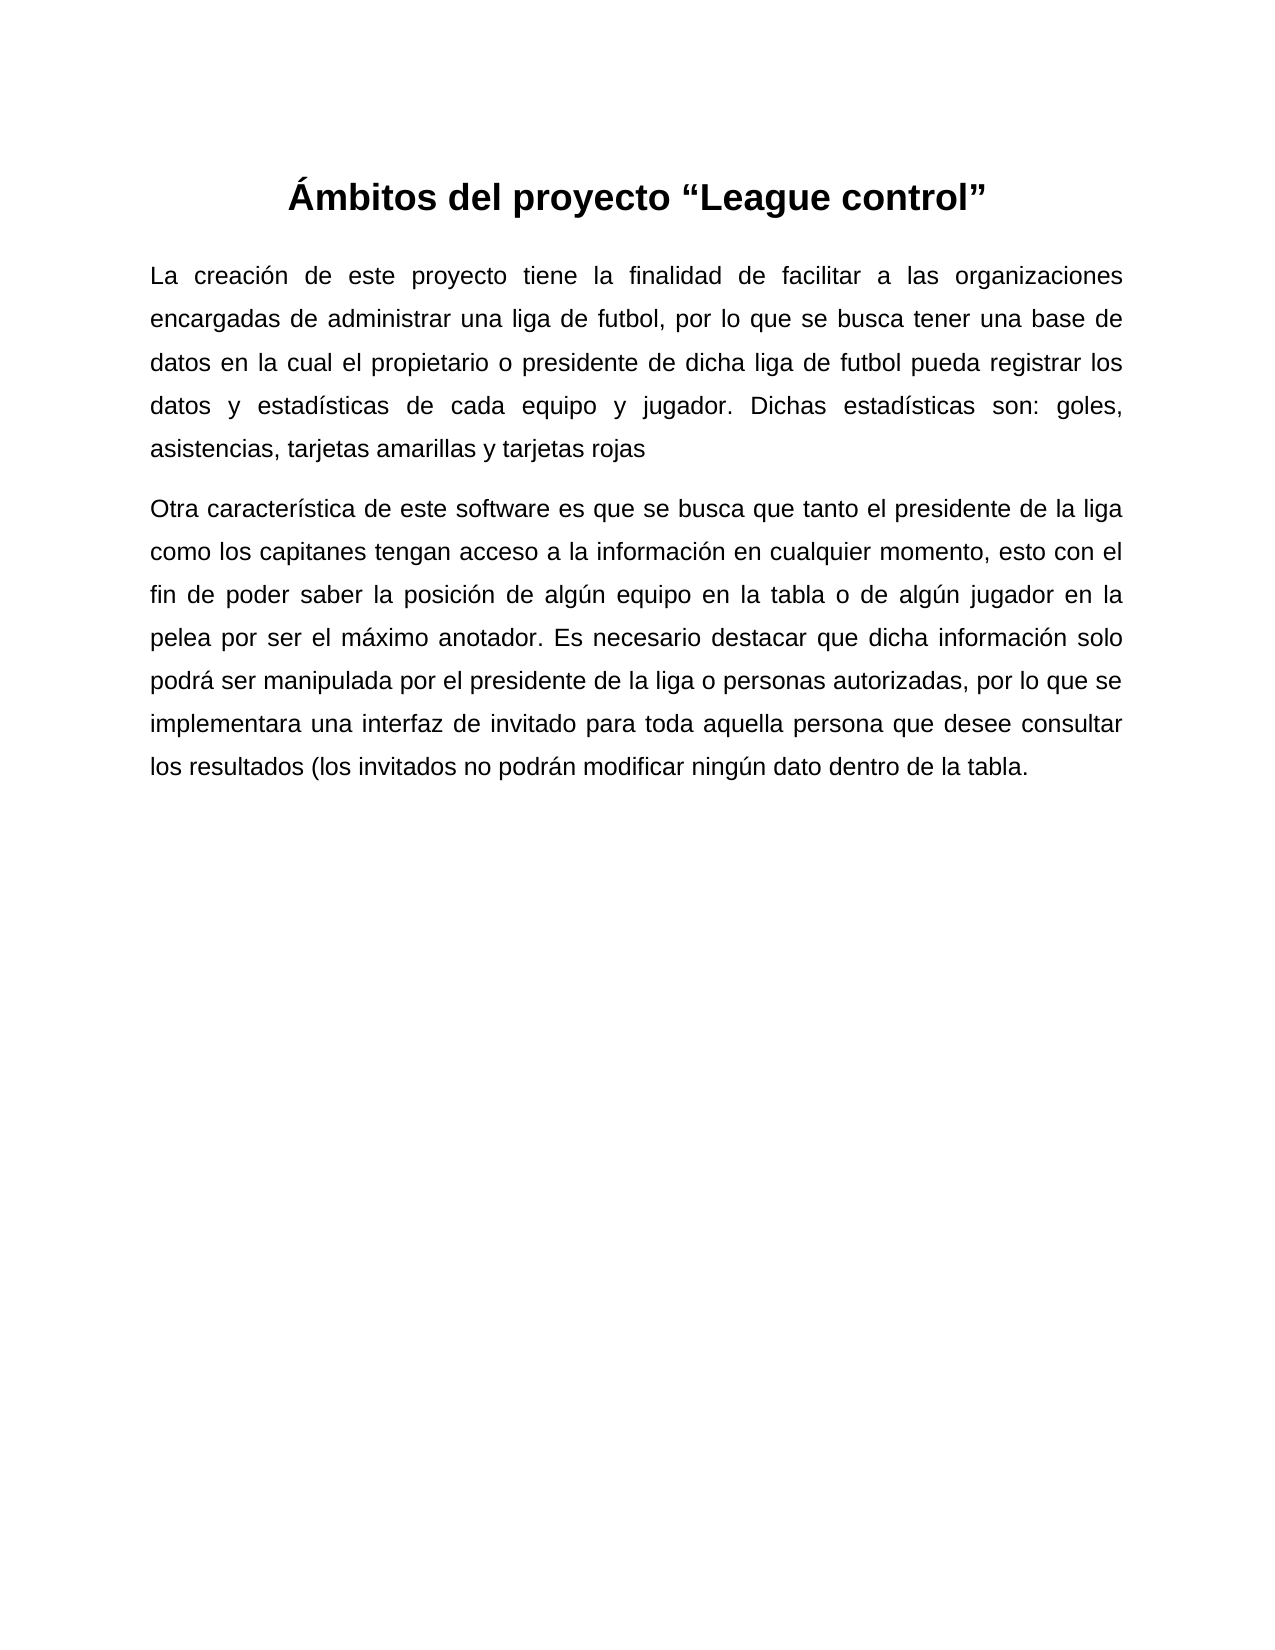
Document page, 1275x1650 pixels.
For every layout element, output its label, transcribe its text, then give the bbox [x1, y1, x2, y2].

text Otra característica de este software es que se busca que tanto el presidente de la liga como los capitanes tengan acceso a la información en cualquier momento, esto con el fin de poder saber la posición de algún equipo en la tabla o de algún jugador en la pelea por ser el máximo anotador. Es necesario destacar que dicha información solo podrá ser manipulada por el presidente de la liga o personas autorizadas, por lo que se implementara una interfaz de invitado para toda aquella persona que desee consultar los resultados (los invitados no podrán modificar ningún dato dentro de la tabla. [150, 493, 1125, 781]
subtitle Ámbitos del proyecto “League control” [150, 175, 1125, 218]
text La creación de este proyecto tiene la finalidad de facilitar a las organizaciones encargadas de administrar una liga de futbol, por lo que se busca tener una base de datos en la cual el propietario o presidente de dicha liga de futbol pueda registrar los datos y estadísticas de cada equipo y jugador. Dichas estadísticas son: goles, asistencias, tarjetas amarillas y tarjetas rojas [150, 261, 1125, 462]
